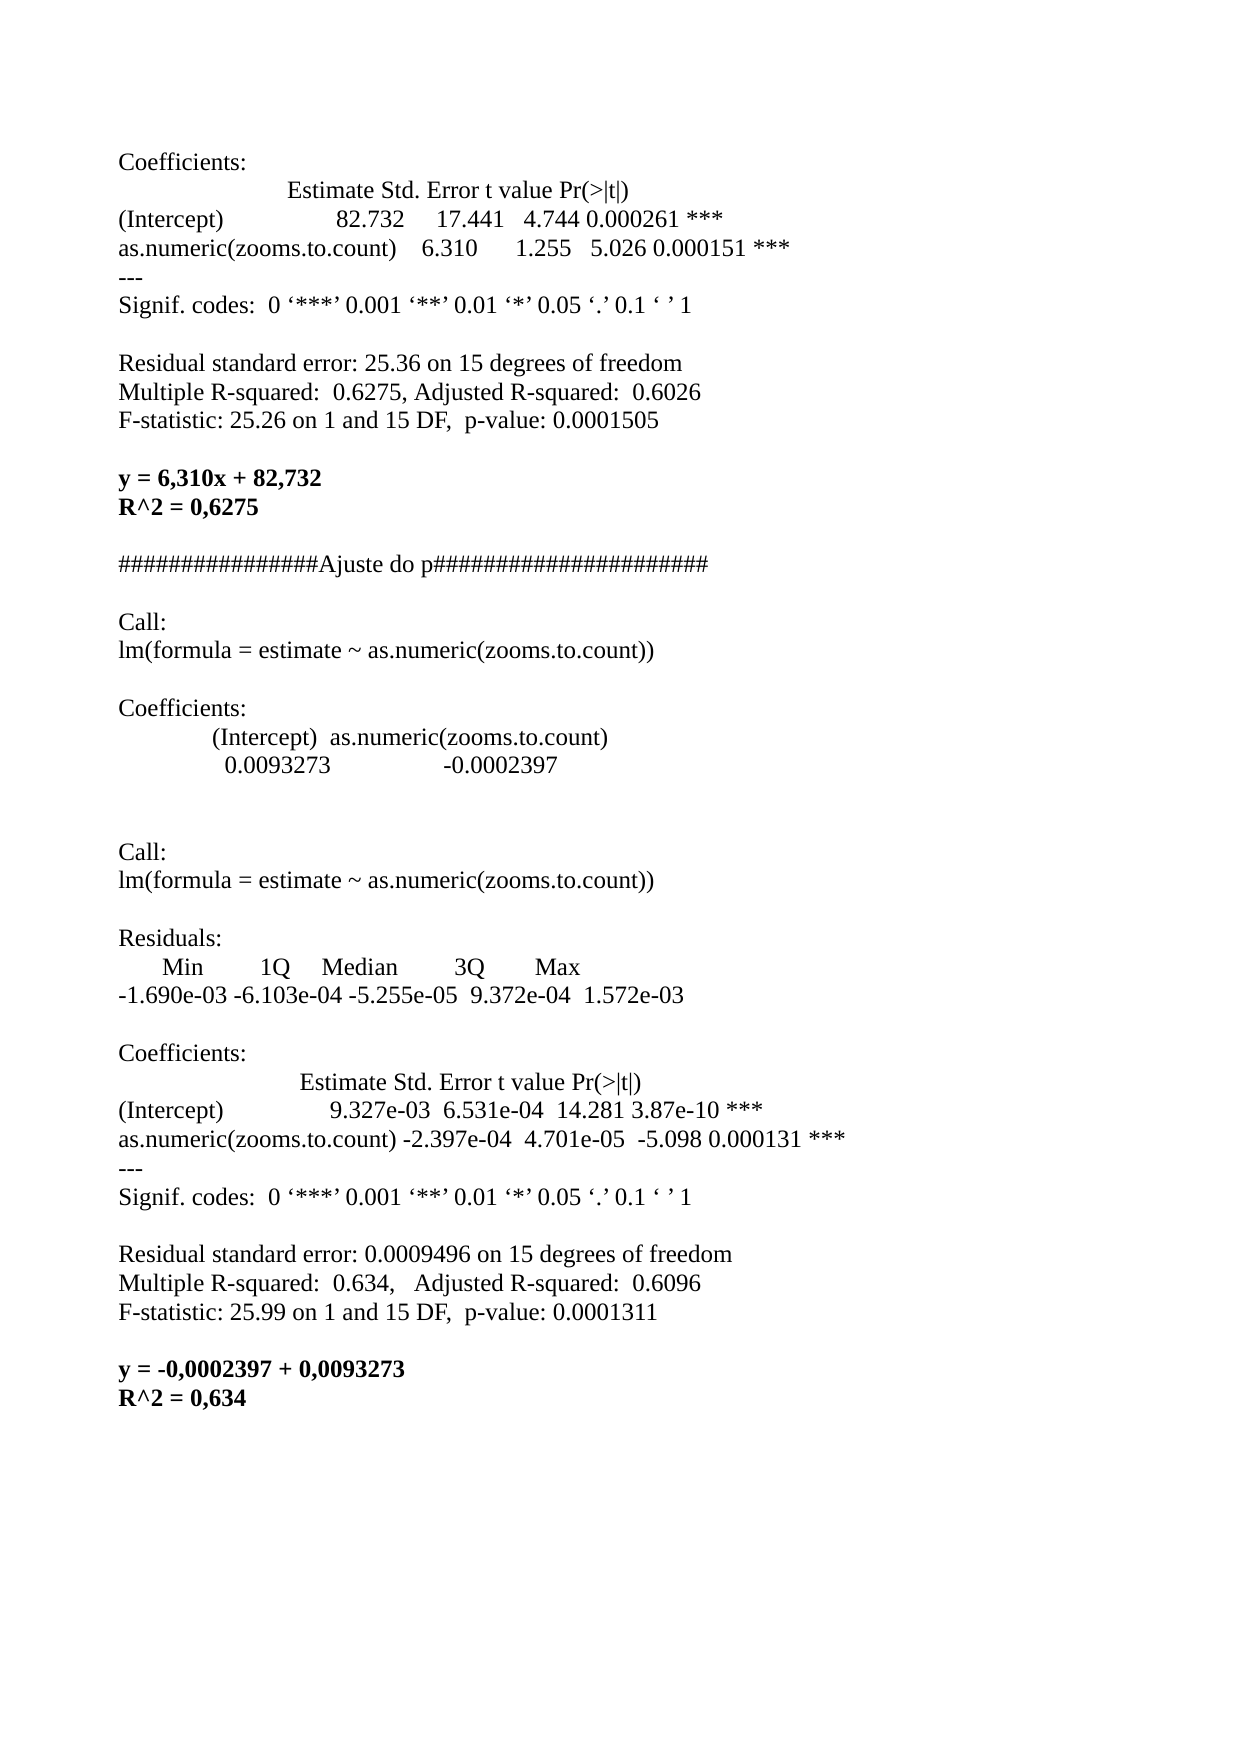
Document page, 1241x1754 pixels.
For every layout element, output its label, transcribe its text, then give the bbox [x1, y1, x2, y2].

text 0.0093273 -0.0002397 [118, 751, 1122, 779]
text Residual standard error: 0.0009496 on 15 degrees of freedom [118, 1239, 1122, 1268]
text (Intercept) 82.732 17.441 4.744 0.000261 *** [118, 204, 1122, 233]
text Coefficients: [118, 1038, 1122, 1067]
text F-statistic: 25.99 on 1 and 15 DF, p-value: 0.0001311 [118, 1297, 1122, 1326]
text --- [118, 1153, 1122, 1182]
text R^2 = 0,6275 [118, 492, 1122, 521]
text R^2 = 0,634 [118, 1383, 1122, 1412]
text Call: [118, 607, 1122, 636]
text y = 6,310x + 82,732 [118, 463, 1122, 492]
text Call: [118, 837, 1122, 866]
text as.numeric(zooms.to.count) -2.397e-04 4.701e-05 -5.098 0.000131 *** [118, 1124, 1122, 1153]
text (Intercept) 9.327e-03 6.531e-04 14.281 3.87e-10 *** [118, 1096, 1122, 1124]
text Coefficients: [118, 147, 1122, 176]
text Multiple R-squared: 0.634, Adjusted R-squared: 0.6096 [118, 1268, 1122, 1297]
text --- [118, 262, 1122, 291]
text Signif. codes: 0 ‘***’ 0.001 ‘**’ 0.01 ‘*’ 0.05 ‘.’ 0.1 ‘ ’ 1 [118, 1182, 1122, 1211]
text as.numeric(zooms.to.count) 6.310 1.255 5.026 0.000151 *** [118, 233, 1122, 262]
text lm(formula = estimate ~ as.numeric(zooms.to.count)) [118, 636, 1122, 664]
text Signif. codes: 0 ‘***’ 0.001 ‘**’ 0.01 ‘*’ 0.05 ‘.’ 0.1 ‘ ’ 1 [118, 291, 1122, 319]
text lm(formula = estimate ~ as.numeric(zooms.to.count)) [118, 866, 1122, 894]
text (Intercept) as.numeric(zooms.to.count) [118, 722, 1122, 751]
text Estimate Std. Error t value Pr(>|t|) [118, 176, 1122, 204]
text Coefficients: [118, 693, 1122, 722]
text Residual standard error: 25.36 on 15 degrees of freedom [118, 348, 1122, 377]
text Multiple R-squared: 0.6275, Adjusted R-squared: 0.6026 [118, 377, 1122, 406]
text -1.690e-03 -6.103e-04 -5.255e-05 9.372e-04 1.572e-03 [118, 981, 1122, 1009]
text ################Ajuste do p###################### [118, 549, 1122, 578]
text Estimate Std. Error t value Pr(>|t|) [118, 1067, 1122, 1096]
text y = -0,0002397 + 0,0093273 [118, 1354, 1122, 1383]
text F-statistic: 25.26 on 1 and 15 DF, p-value: 0.0001505 [118, 406, 1122, 434]
text Min 1Q Median 3Q Max [118, 952, 1122, 981]
text Residuals: [118, 923, 1122, 952]
